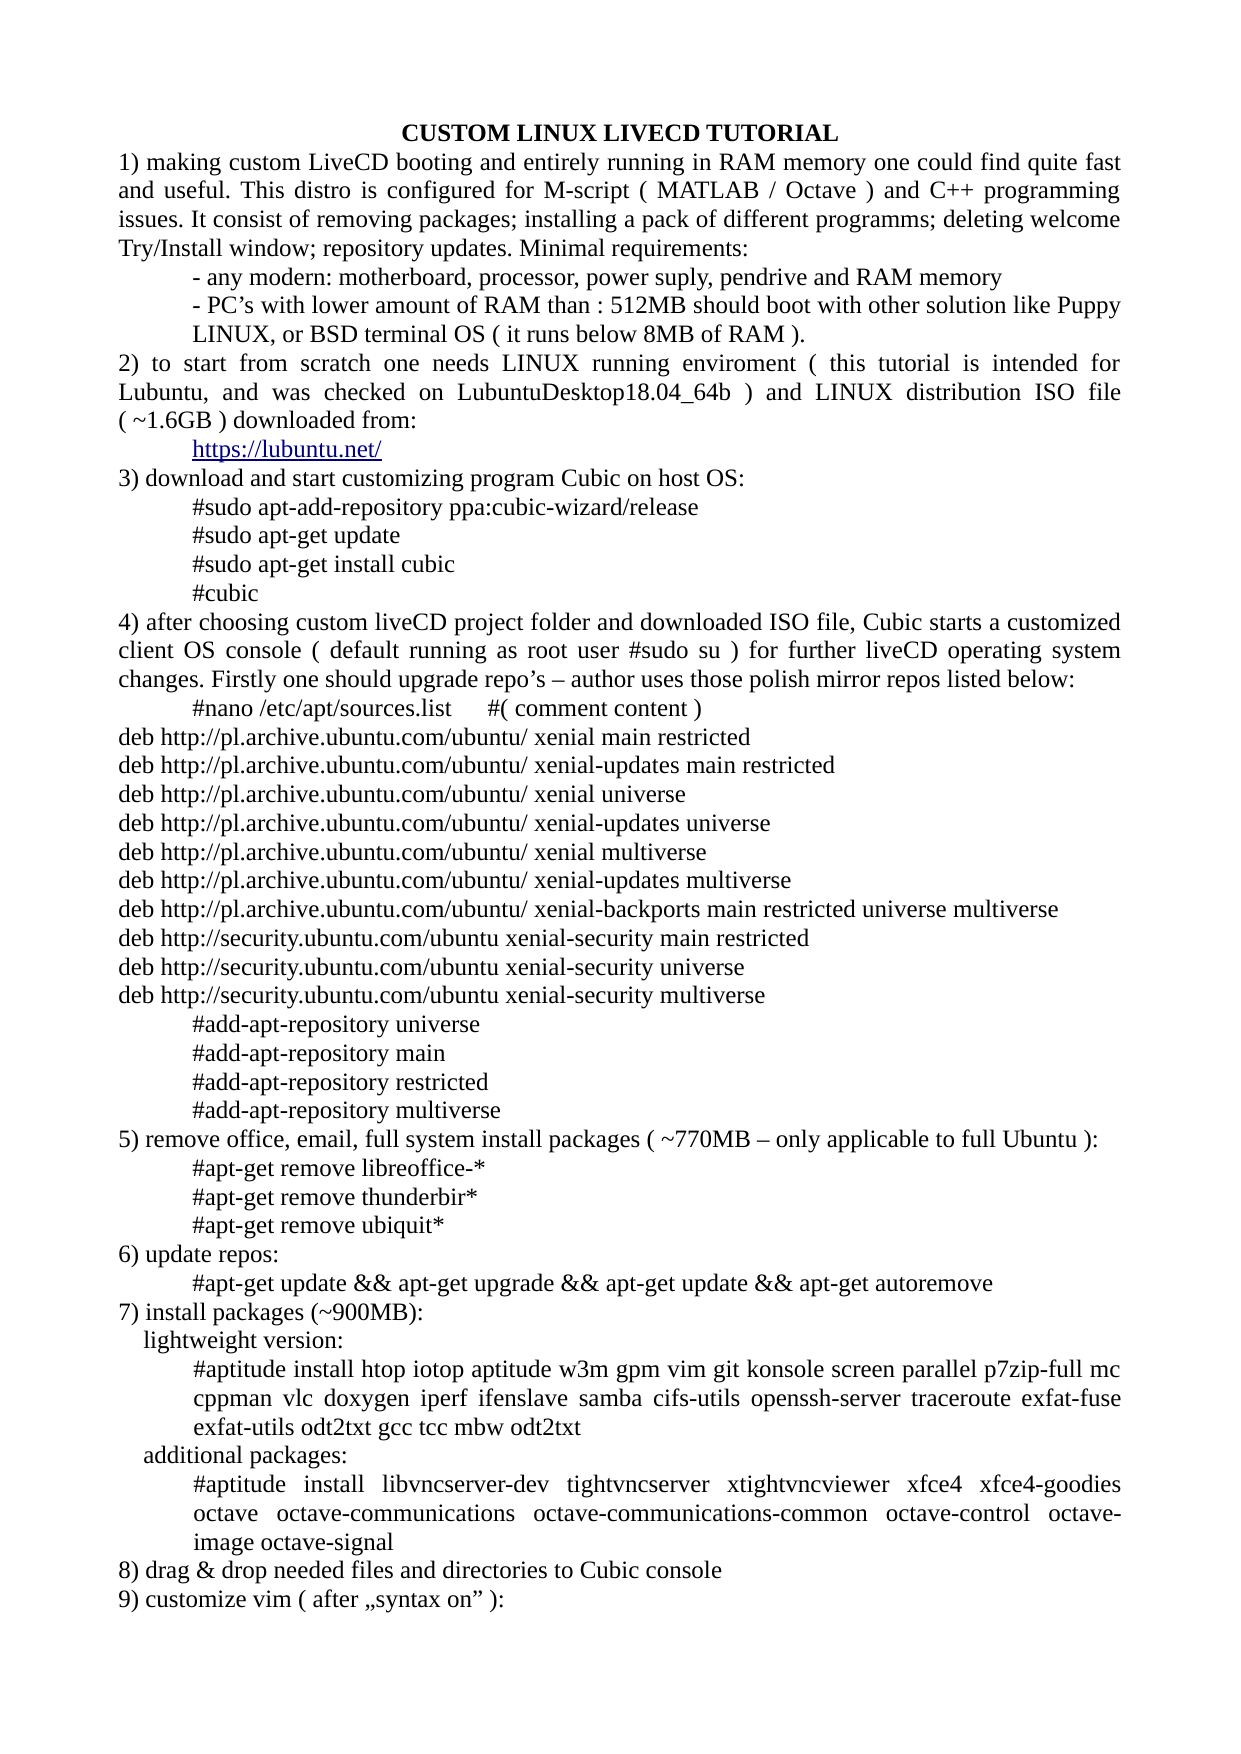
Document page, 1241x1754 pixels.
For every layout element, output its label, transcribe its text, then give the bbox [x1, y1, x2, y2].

text lightweight version: [118, 1326, 1122, 1354]
text 5) remove office, email, full system install packages ( ~770MB – only applicable to full Ubuntu ): [118, 1124, 1122, 1153]
text #add-apt-repository restricted [118, 1067, 1122, 1096]
text 2) to start from scratch one needs LINUX running enviroment ( this tutorial is intended for Lubuntu, and was checked on LubuntuDesktop18.04_64b ) and LINUX distribution ISO file ( ~1.6GB ) downloaded from: [118, 348, 1122, 434]
text #nano /etc/apt/sources.list #( comment content ) [118, 693, 1122, 722]
text 3) download and start customizing program Cubic on host OS: [118, 463, 1122, 492]
text deb http://pl.archive.ubuntu.com/ubuntu/ xenial main restricted [118, 722, 1122, 751]
text #sudo apt-get update [118, 521, 1122, 549]
text #apt-get update && apt-get upgrade && apt-get update && apt-get autoremove [118, 1268, 1122, 1297]
text 7) install packages (~900MB): [118, 1297, 1122, 1326]
text deb http://pl.archive.ubuntu.com/ubuntu/ xenial-updates main restricted [118, 751, 1122, 779]
text deb http://security.ubuntu.com/ubuntu xenial-security universe [118, 952, 1122, 981]
text deb http://pl.archive.ubuntu.com/ubuntu/ xenial multiverse [118, 837, 1122, 866]
text #cubic [118, 578, 1122, 607]
text 8) drag & drop needed files and directories to Cubic console [118, 1556, 1122, 1584]
text - PC’s with lower amount of RAM than : 512MB should boot with other solution like Puppy LINUX, or BSD terminal OS ( it runs below 8MB of RAM ). [118, 291, 1122, 348]
text 9) customize vim ( after „syntax on” ): [118, 1584, 1122, 1613]
text deb http://security.ubuntu.com/ubuntu xenial-security main restricted [118, 923, 1122, 952]
text 6) update repos: [118, 1239, 1122, 1268]
text deb http://security.ubuntu.com/ubuntu xenial-security multiverse [118, 981, 1122, 1009]
text #aptitude install libvncserver-dev tightvncserver xtightvncviewer xfce4 xfce4-goodies octave octave-communications octave-communications-common octave-control octave-image octave-signal [193, 1469, 1122, 1556]
text #add-apt-repository universe [118, 1009, 1122, 1038]
text #aptitude install htop iotop aptitude w3m gpm vim git konsole screen parallel p7zip-full mc cppman vlc doxygen iperf ifenslave samba cifs-utils openssh-server traceroute exfat-fuse exfat-utils odt2txt gcc tcc mbw odt2txt [193, 1354, 1122, 1441]
text #sudo apt-get install cubic [118, 549, 1122, 578]
text #add-apt-repository main [118, 1038, 1122, 1067]
text #apt-get remove libreoffice-* [118, 1153, 1122, 1182]
text deb http://pl.archive.ubuntu.com/ubuntu/ xenial-updates universe [118, 808, 1122, 837]
text #apt-get remove thunderbir* [118, 1182, 1122, 1211]
text 1) making custom LiveCD booting and entirely running in RAM memory one could find quite fast and useful. This distro is configured for M-script ( MATLAB / Octave ) and C++ programming issues. It consist of removing packages; installing a pack of different programms; deleting welcome Try/Install window; repository updates. Minimal requirements: [118, 147, 1122, 262]
text #sudo apt-add-repository ppa:cubic-wizard/release [118, 492, 1122, 521]
text CUSTOM LINUX LIVECD TUTORIAL [118, 118, 1122, 147]
text 4) after choosing custom liveCD project folder and downloaded ISO file, Cubic starts a customized client OS console ( default running as root user #sudo su ) for further liveCD operating system changes. Firstly one should upgrade repo’s – author uses those polish mirror repos listed below: [118, 607, 1122, 693]
text deb http://pl.archive.ubuntu.com/ubuntu/ xenial-updates multiverse [118, 866, 1122, 894]
text additional packages: [118, 1441, 1122, 1469]
text deb http://pl.archive.ubuntu.com/ubuntu/ xenial universe [118, 779, 1122, 808]
text deb http://pl.archive.ubuntu.com/ubuntu/ xenial-backports main restricted universe multiverse [118, 894, 1122, 923]
text https://lubuntu.net/ [118, 434, 1122, 463]
text #add-apt-repository multiverse [118, 1096, 1122, 1124]
text #apt-get remove ubiquit* [118, 1211, 1122, 1239]
text - any modern: motherboard, processor, power suply, pendrive and RAM memory [118, 262, 1122, 291]
